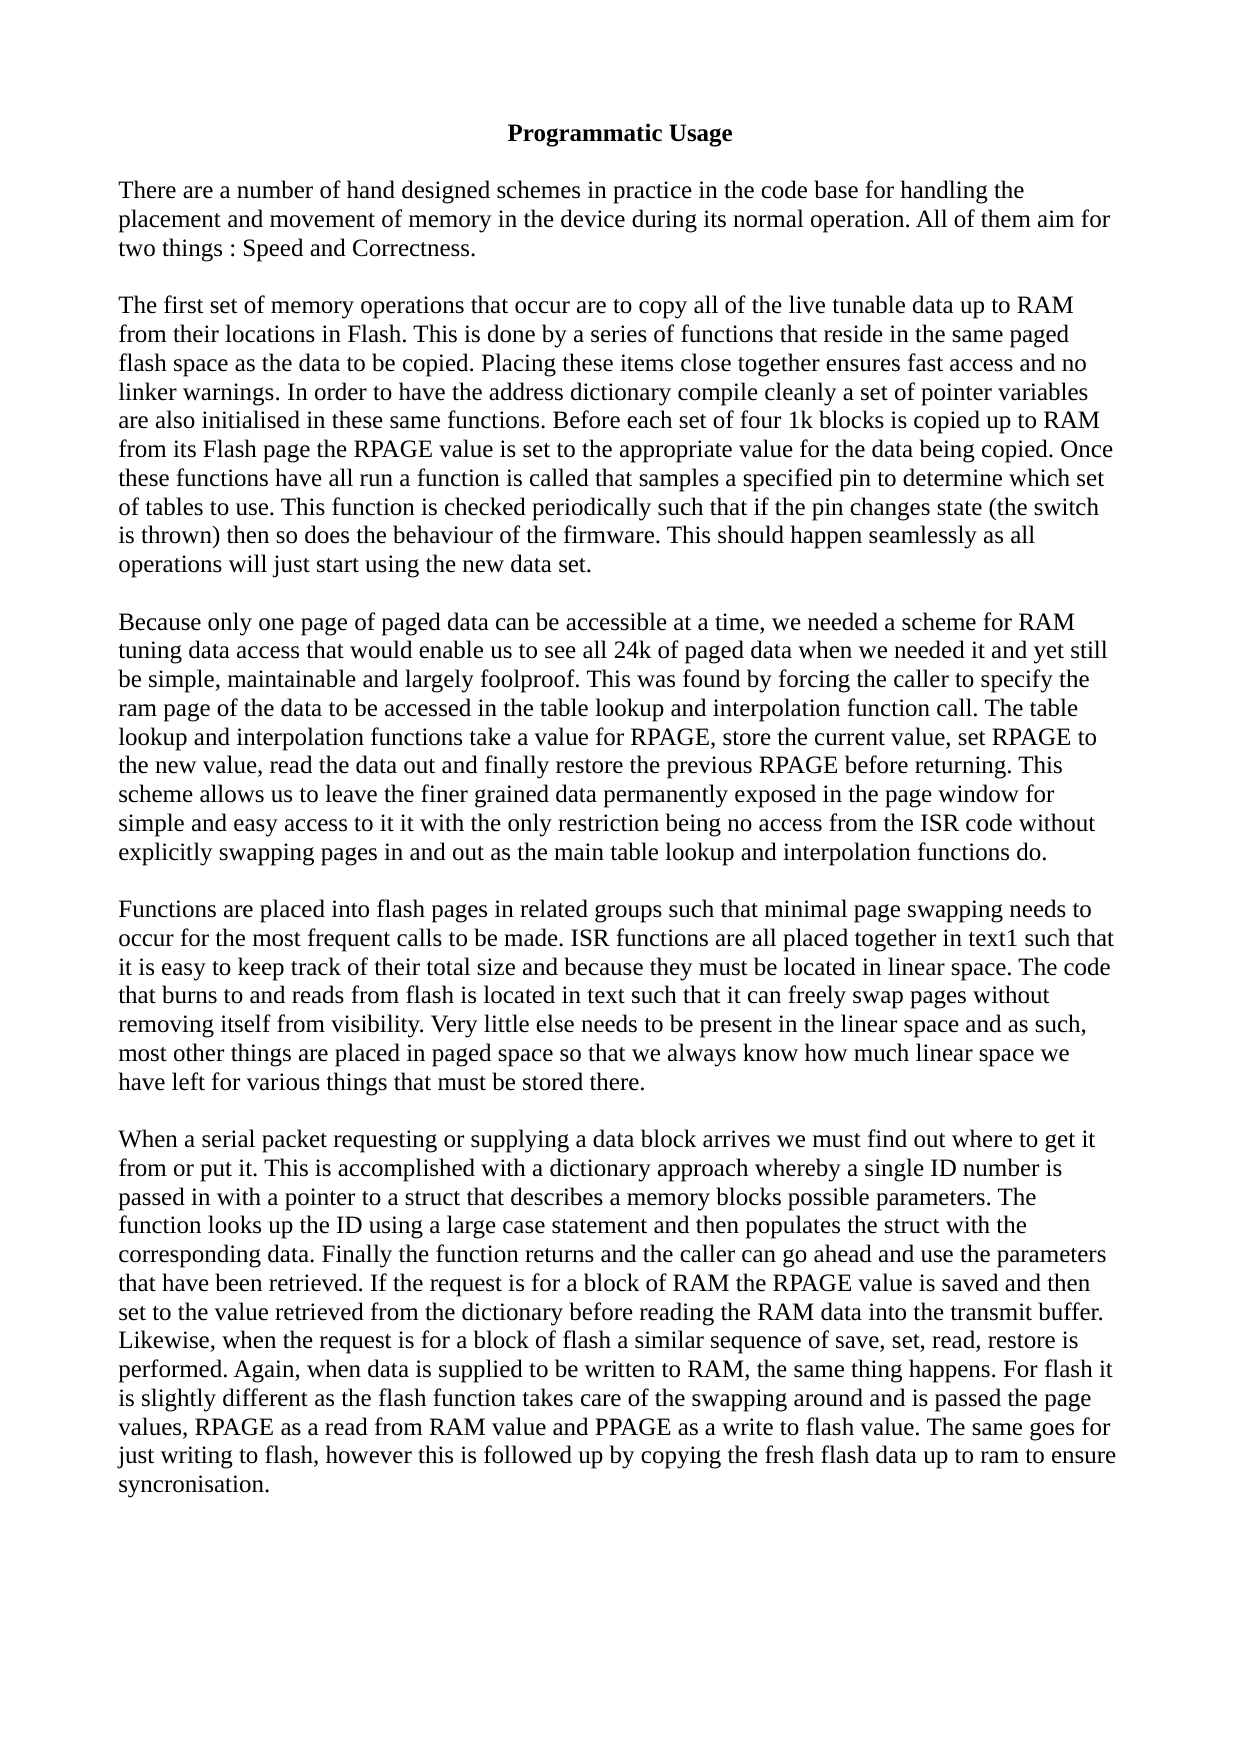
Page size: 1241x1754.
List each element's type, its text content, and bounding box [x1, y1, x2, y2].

text The first set of memory operations that occur are to copy all of the live tunable data up to RAM from their locations in Flash. This is done by a series of functions that reside in the same paged flash space as the data to be copied. Placing these items close together ensures fast access and no linker warnings. In order to have the address dictionary compile cleanly a set of pointer variables are also initialised in these same functions. Before each set of four 1k blocks is copied up to RAM from its Flash page the RPAGE value is set to the appropriate value for the data being copied. Once these functions have all run a function is called that samples a specified pin to determine which set of tables to use. This function is checked periodically such that if the pin changes state (the switch is thrown) then so does the behaviour of the firmware. This should happen seamlessly as all operations will just start using the new data set. [118, 291, 1122, 578]
text Programmatic Usage [118, 118, 1122, 147]
text When a serial packet requesting or supplying a data block arrives we must find out where to get it from or put it. This is accomplished with a dictionary approach whereby a single ID number is passed in with a pointer to a struct that describes a memory blocks possible parameters. The function looks up the ID using a large case statement and then populates the struct with the corresponding data. Finally the function returns and the caller can go ahead and use the parameters that have been retrieved. If the request is for a block of RAM the RPAGE value is saved and then set to the value retrieved from the dictionary before reading the RAM data into the transmit buffer. Likewise, when the request is for a block of flash a similar sequence of save, set, read, restore is performed. Again, when data is supplied to be written to RAM, the same thing happens. For flash it is slightly different as the flash function takes care of the swapping around and is passed the page values, RPAGE as a read from RAM value and PPAGE as a write to flash value. The same goes for just writing to flash, however this is followed up by copying the fresh flash data up to ram to ensure syncronisation. [118, 1124, 1122, 1498]
text Functions are placed into flash pages in related groups such that minimal page swapping needs to occur for the most frequent calls to be made. ISR functions are all placed together in text1 such that it is easy to keep track of their total size and because they must be located in linear space. The code that burns to and reads from flash is located in text such that it can freely swap pages without removing itself from visibility. Very little else needs to be present in the linear space and as such, most other things are placed in paged space so that we always know how much linear space we have left for various things that must be stored there. [118, 894, 1122, 1096]
text Because only one page of paged data can be accessible at a time, we needed a scheme for RAM tuning data access that would enable us to see all 24k of paged data when we needed it and yet still be simple, maintainable and largely foolproof. This was found by forcing the caller to specify the ram page of the data to be accessed in the table lookup and interpolation function call. The table lookup and interpolation functions take a value for RPAGE, store the current value, set RPAGE to the new value, read the data out and finally restore the previous RPAGE before returning. This scheme allows us to leave the finer grained data permanently exposed in the page window for simple and easy access to it it with the only restriction being no access from the ISR code without explicitly swapping pages in and out as the main table lookup and interpolation functions do. [118, 607, 1122, 866]
text There are a number of hand designed schemes in practice in the code base for handling the placement and movement of memory in the device during its normal operation. All of them aim for two things : Speed and Correctness. [118, 176, 1122, 262]
